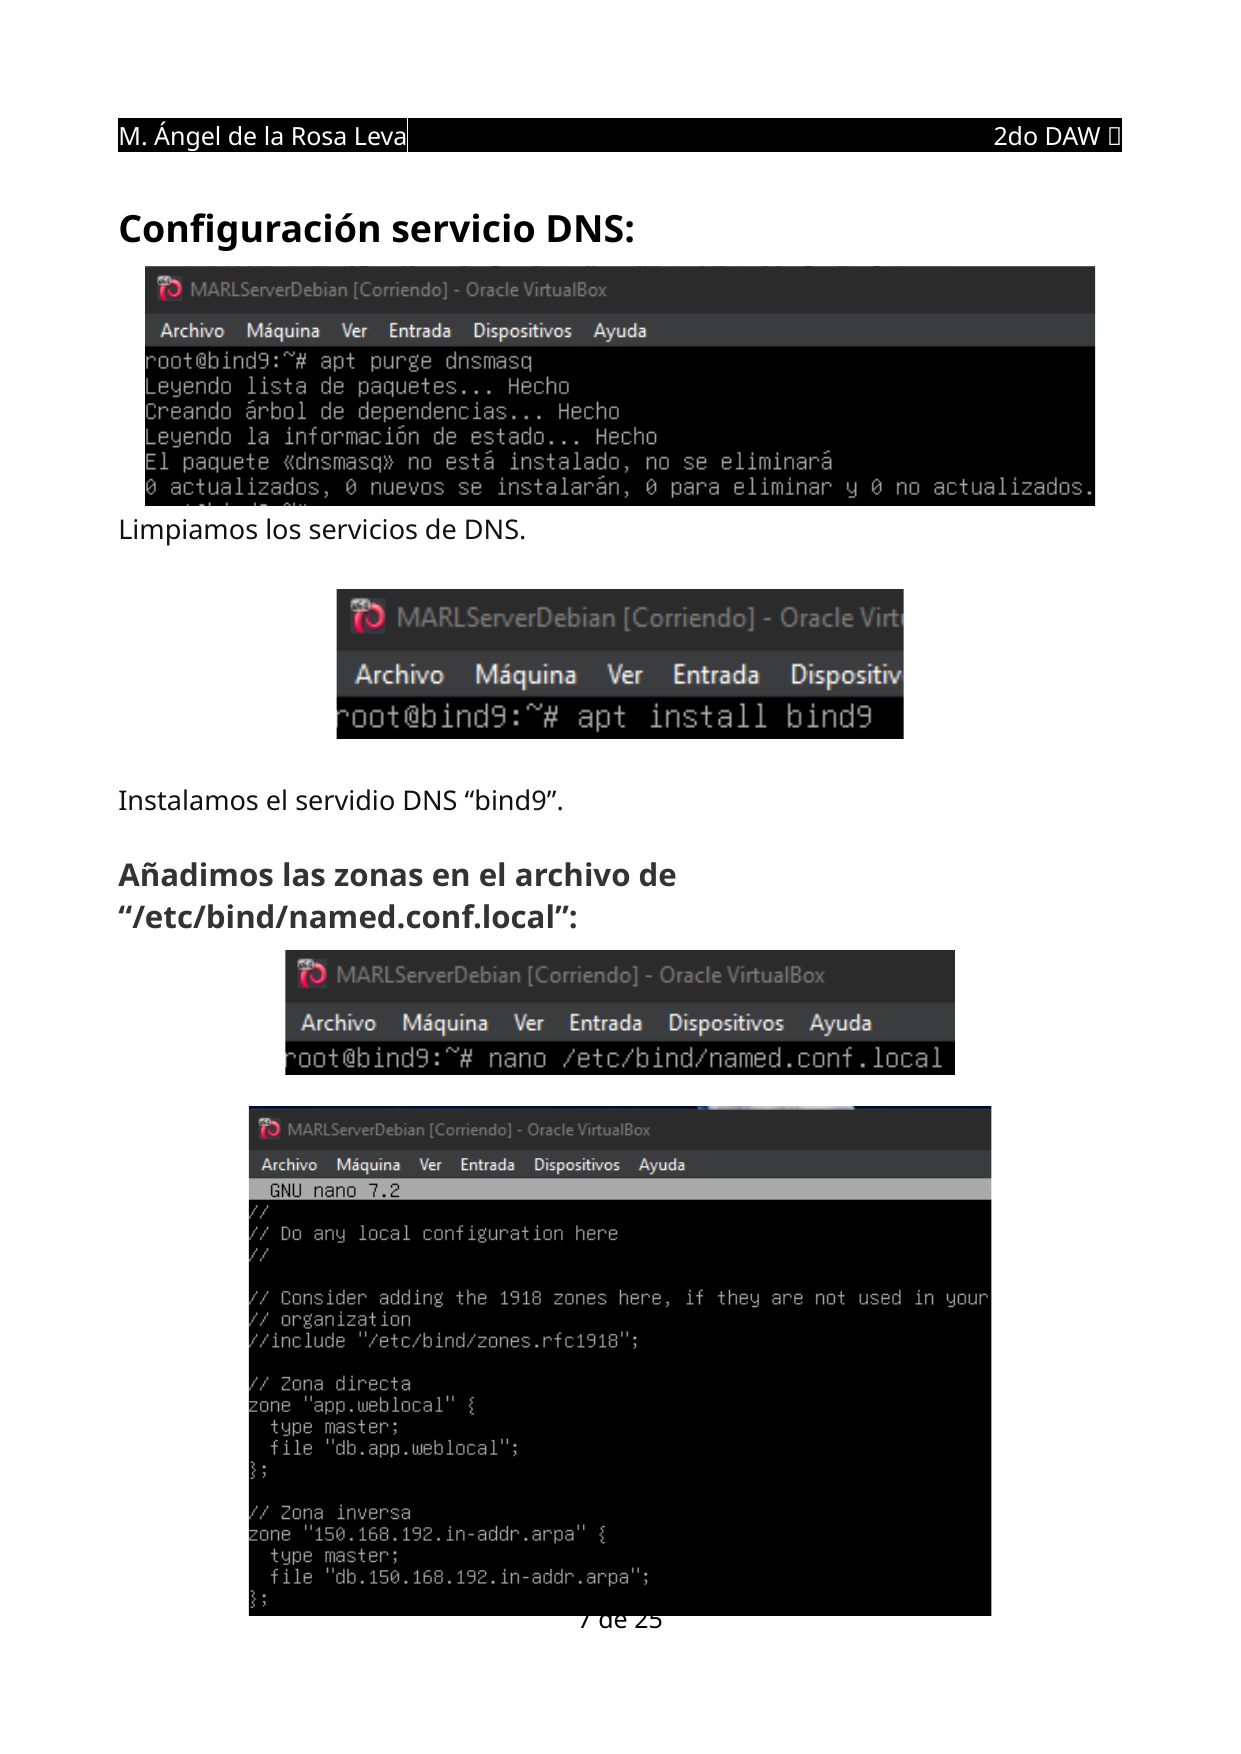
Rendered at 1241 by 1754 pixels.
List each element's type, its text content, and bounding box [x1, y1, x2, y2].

picture [336, 589, 904, 739]
text Limpiamos los servicios de DNS. [118, 266, 1122, 547]
subtitle Añadimos las zonas en el archivo de “/etc/bind/named.conf.local”: [118, 852, 1122, 938]
picture [248, 1106, 992, 1616]
picture [145, 266, 1096, 506]
text Instalamos el servidio DNS “bind9”. [118, 781, 1122, 818]
picture [285, 950, 955, 1075]
subtitle Configuración servicio DNS: [118, 202, 1122, 253]
